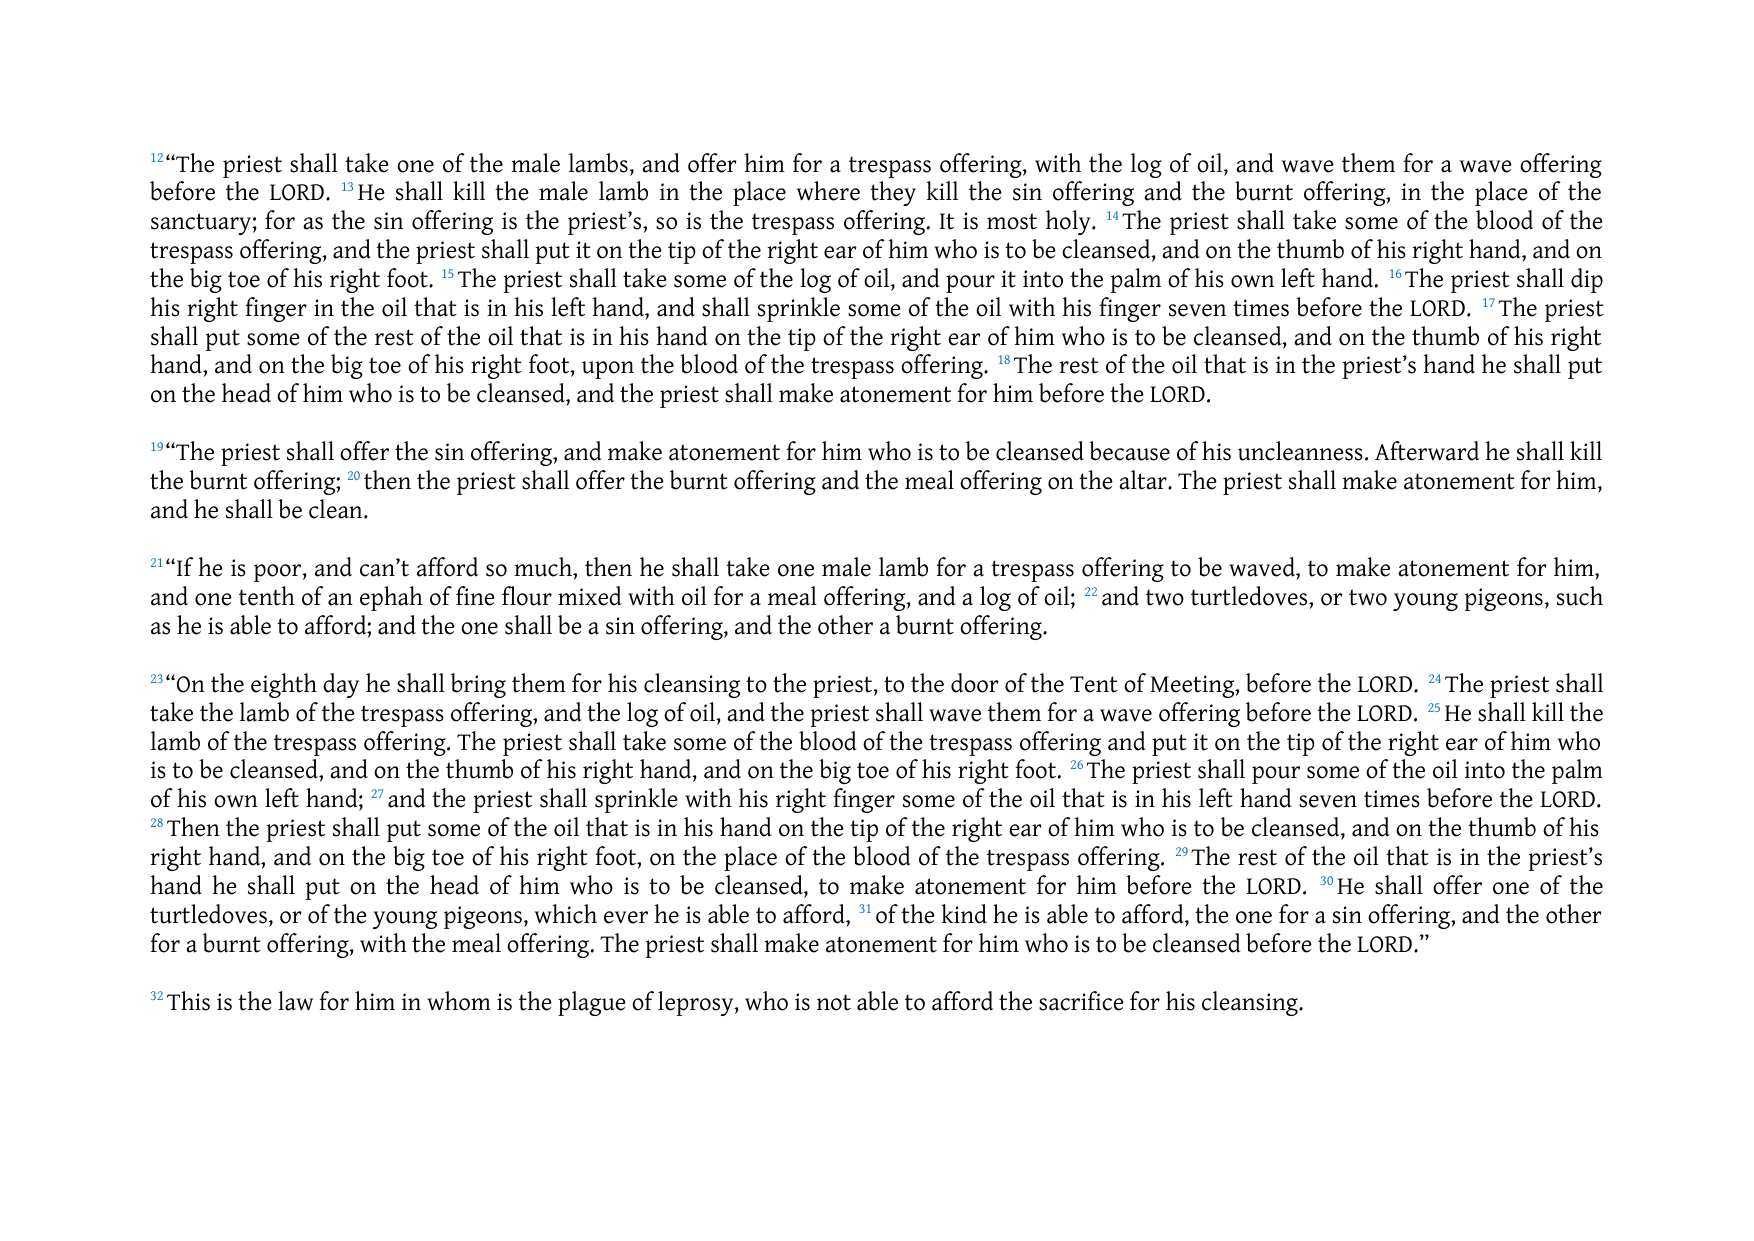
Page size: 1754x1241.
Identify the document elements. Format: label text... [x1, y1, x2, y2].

text 23 “On the eighth day he shall bring them for his cleansing to the priest, to the door of the Tent of Meeting, before the LORD. 24 The priest shall take the lamb of the trespass offering, and the log of oil, and the priest shall wave them for a wave offering before the LORD. 25 He shall kill the lamb of the trespass offering. The priest shall take some of the blood of the trespass offering and put it on the tip of the right ear of him who is to be cleansed, and on the thumb of his right hand, and on the big toe of his right foot. 26 The priest shall pour some of the oil into the palm of his own left hand; 27 and the priest shall sprinkle with his right finger some of the oil that is in his left hand seven times before the LORD. 28 Then the priest shall put some of the oil that is in his hand on the tip of the right ear of him who is to be cleansed, and on the thumb of his right hand, and on the big toe of his right foot, on the place of the blood of the trespass offering. 29 The rest of the oil that is in the priest’s hand he shall put on the head of him who is to be cleansed, to make atonement for him before the LORD. 30 He shall offer one of the turtledoves, or of the young pigeons, which ever he is able to afford, 31 of the kind he is able to afford, the one for a sin offering, and the other for a burnt offering, with the meal offering. The priest shall make atonement for him who is to be cleansed before the LORD.” [150, 670, 1604, 959]
text 32 This is the law for him in whom is the plague of leprosy, who is not able to afford the sacrifice for his cleansing. [150, 988, 1604, 1017]
text 19 “The priest shall offer the sin offering, and make atonement for him who is to be cleansed because of his uncleanness. Afterward he shall kill the burnt offering; 20 then the priest shall offer the burnt offering and the meal offering on the altar. The priest shall make atonement for him, and he shall be clean. [150, 439, 1604, 525]
text 12 “The priest shall take one of the male lambs, and offer him for a trespass offering, with the log of oil, and wave them for a wave offering before the LORD. 13 He shall kill the male lamb in the place where they kill the sin offering and the burnt offering, in the place of the sanctuary; for as the sin offering is the priest’s, so is the trespass offering. It is most holy. 14 The priest shall take some of the blood of the trespass offering, and the priest shall put it on the tip of the right ear of him who is to be cleansed, and on the thumb of his right hand, and on the big toe of his right foot. 15 The priest shall take some of the log of oil, and pour it into the palm of his own left hand. 16 The priest shall dip his right finger in the oil that is in his left hand, and shall sprinkle some of the oil with his finger seven times before the LORD. 17 The priest shall put some of the rest of the oil that is in his hand on the tip of the right ear of him who is to be cleansed, and on the thumb of his right hand, and on the big toe of his right foot, upon the blood of the trespass offering. 18 The rest of the oil that is in the priest’s hand he shall put on the head of him who is to be cleansed, and the priest shall make atonement for him before the LORD. [150, 150, 1604, 410]
text 21 “If he is poor, and can’t afford so much, then he shall take one male lamb for a trespass offering to be waved, to make atonement for him, and one tenth of an ephah of fine flour mixed with oil for a meal offering, and a log of oil; 22 and two turtledoves, or two young pigeons, such as he is able to afford; and the one shall be a sin offering, and the other a burnt offering. [150, 554, 1604, 641]
